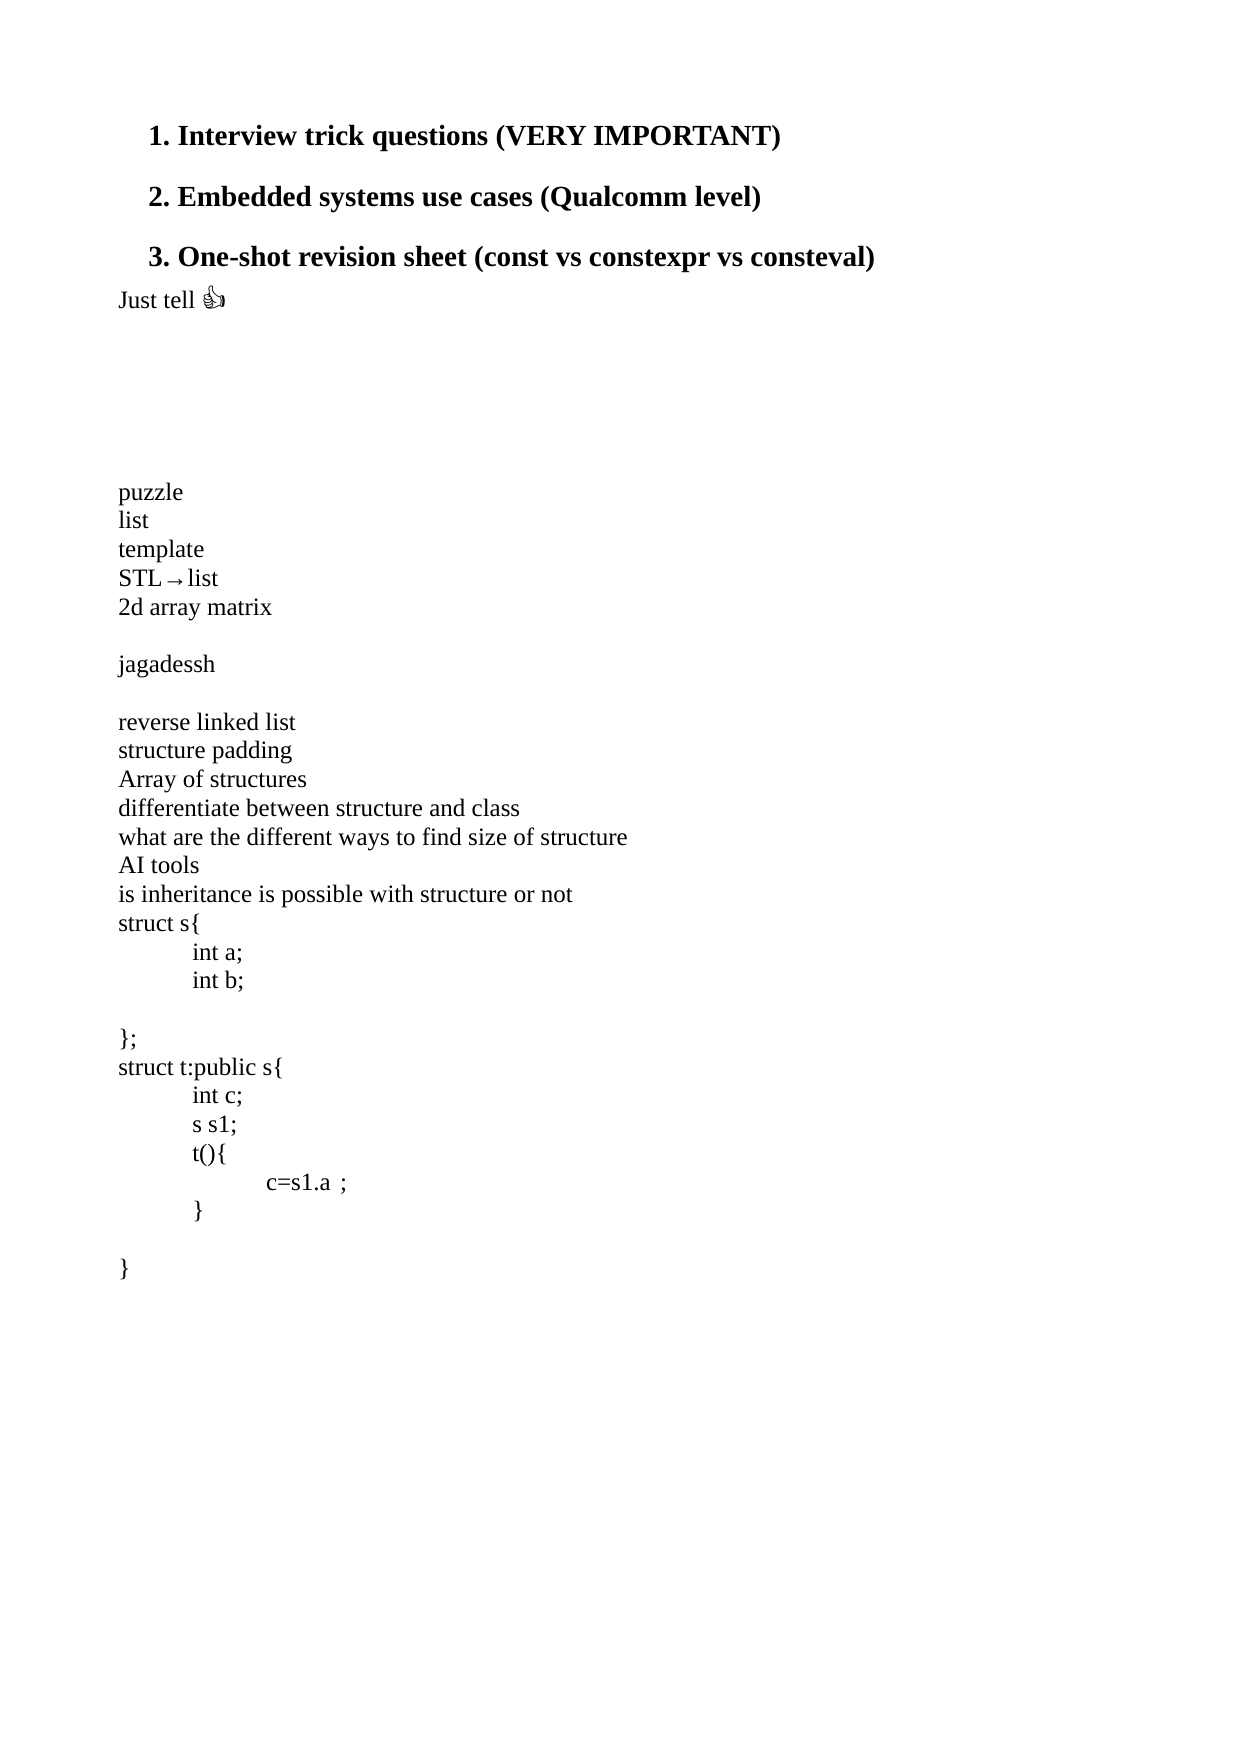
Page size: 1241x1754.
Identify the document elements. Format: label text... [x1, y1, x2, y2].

text struct t:public s{ [118, 1052, 1122, 1081]
text reverse linked list [118, 707, 1122, 736]
text int c; [118, 1081, 1122, 1109]
subtitle 🔥 1. Interview trick questions (VERY IMPORTANT) [118, 118, 1122, 152]
text AI tools [118, 851, 1122, 879]
text puzzle [118, 477, 1122, 506]
text int b; [118, 966, 1122, 994]
text STL→list [118, 563, 1122, 592]
text c=s1.a ; [118, 1167, 1122, 1196]
text Just tell 👍 [118, 285, 1122, 314]
text }; [118, 1023, 1122, 1052]
text differentiate between structure and class [118, 793, 1122, 822]
text is inheritance is possible with structure or not [118, 879, 1122, 908]
text int a; [118, 937, 1122, 966]
subtitle 🔥 3. One-shot revision sheet (const vs constexpr vs consteval) [118, 239, 1122, 273]
text jagadessh [118, 649, 1122, 678]
text } [118, 1253, 1122, 1282]
text Array of structures [118, 764, 1122, 793]
text } [118, 1196, 1122, 1224]
text list [118, 506, 1122, 534]
text struct s{ [118, 908, 1122, 937]
subtitle 🔥 2. Embedded systems use cases (Qualcomm level) [118, 179, 1122, 212]
text 2d array matrix [118, 592, 1122, 621]
text s s1; [118, 1109, 1122, 1138]
text template [118, 534, 1122, 563]
text structure padding [118, 736, 1122, 764]
text t(){ [118, 1138, 1122, 1167]
text what are the different ways to find size of structure [118, 822, 1122, 851]
